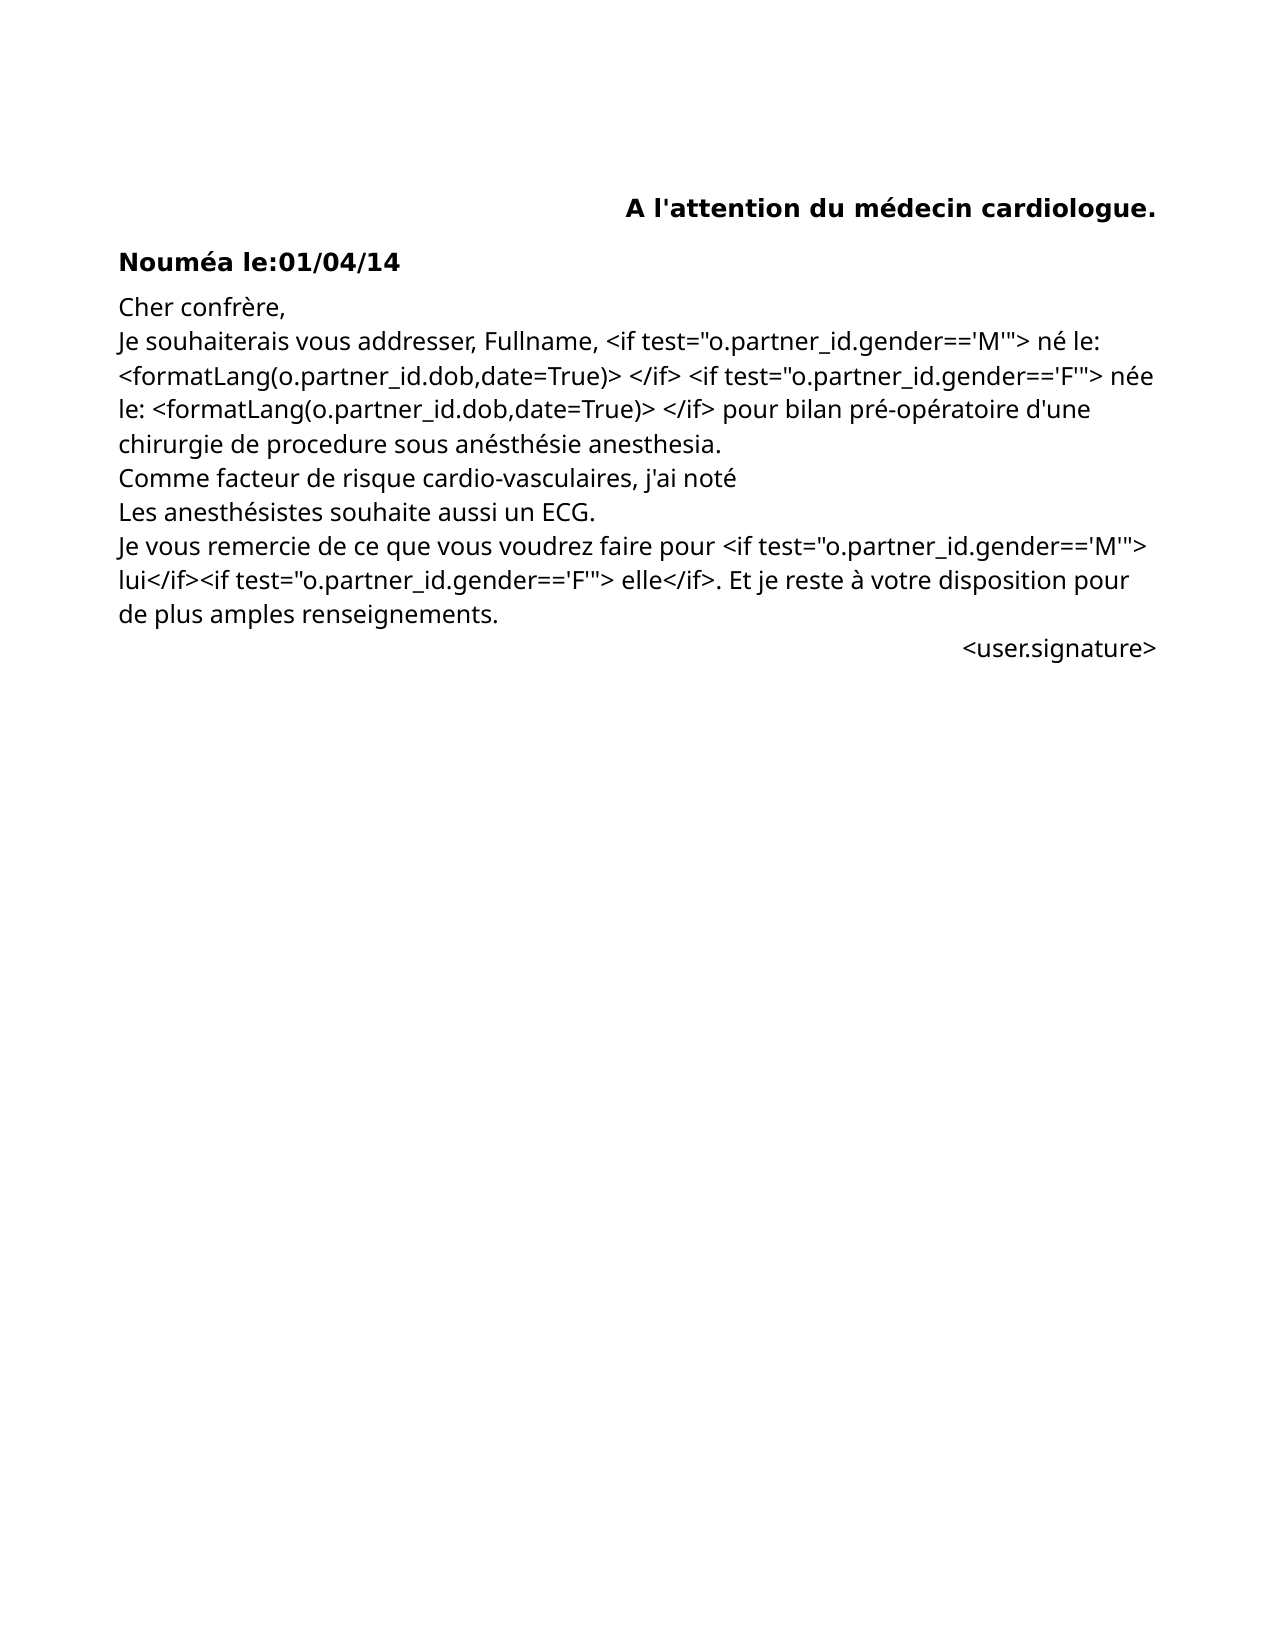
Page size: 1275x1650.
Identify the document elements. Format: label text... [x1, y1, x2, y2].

text Je vous remercie de ce que vous voudrez faire pour <if test="o.partner_id.gender=='M'"> lui</if><if test="o.partner_id.gender=='F'"> elle</if>. Et je reste à votre disposition pour de plus amples renseignements. [118, 528, 1157, 631]
text A l'attention du médecin cardiologue. [118, 194, 1157, 223]
text <user.signature> [118, 631, 1157, 665]
text Comme facteur de risque cardio-vasculaires, j'ai noté [118, 460, 1157, 494]
text Nouméa le:01/04/14 [118, 248, 1157, 277]
text Les anesthésistes souhaite aussi un ECG. [118, 494, 1157, 528]
text Cher confrère, Je souhaiterais vous addresser, Fullname, <if test="o.partner_id.gender=='M'"> né le: <formatLang(o.partner_id.dob,date=True)> </if> <if test="o.partner_id.gender=='F'"> née le: <formatLang(o.partner_id.dob,date=True)> </if> pour bilan pré-opératoire d'une chirurgie de procedure sous anésthésie anesthesia. [118, 290, 1157, 460]
